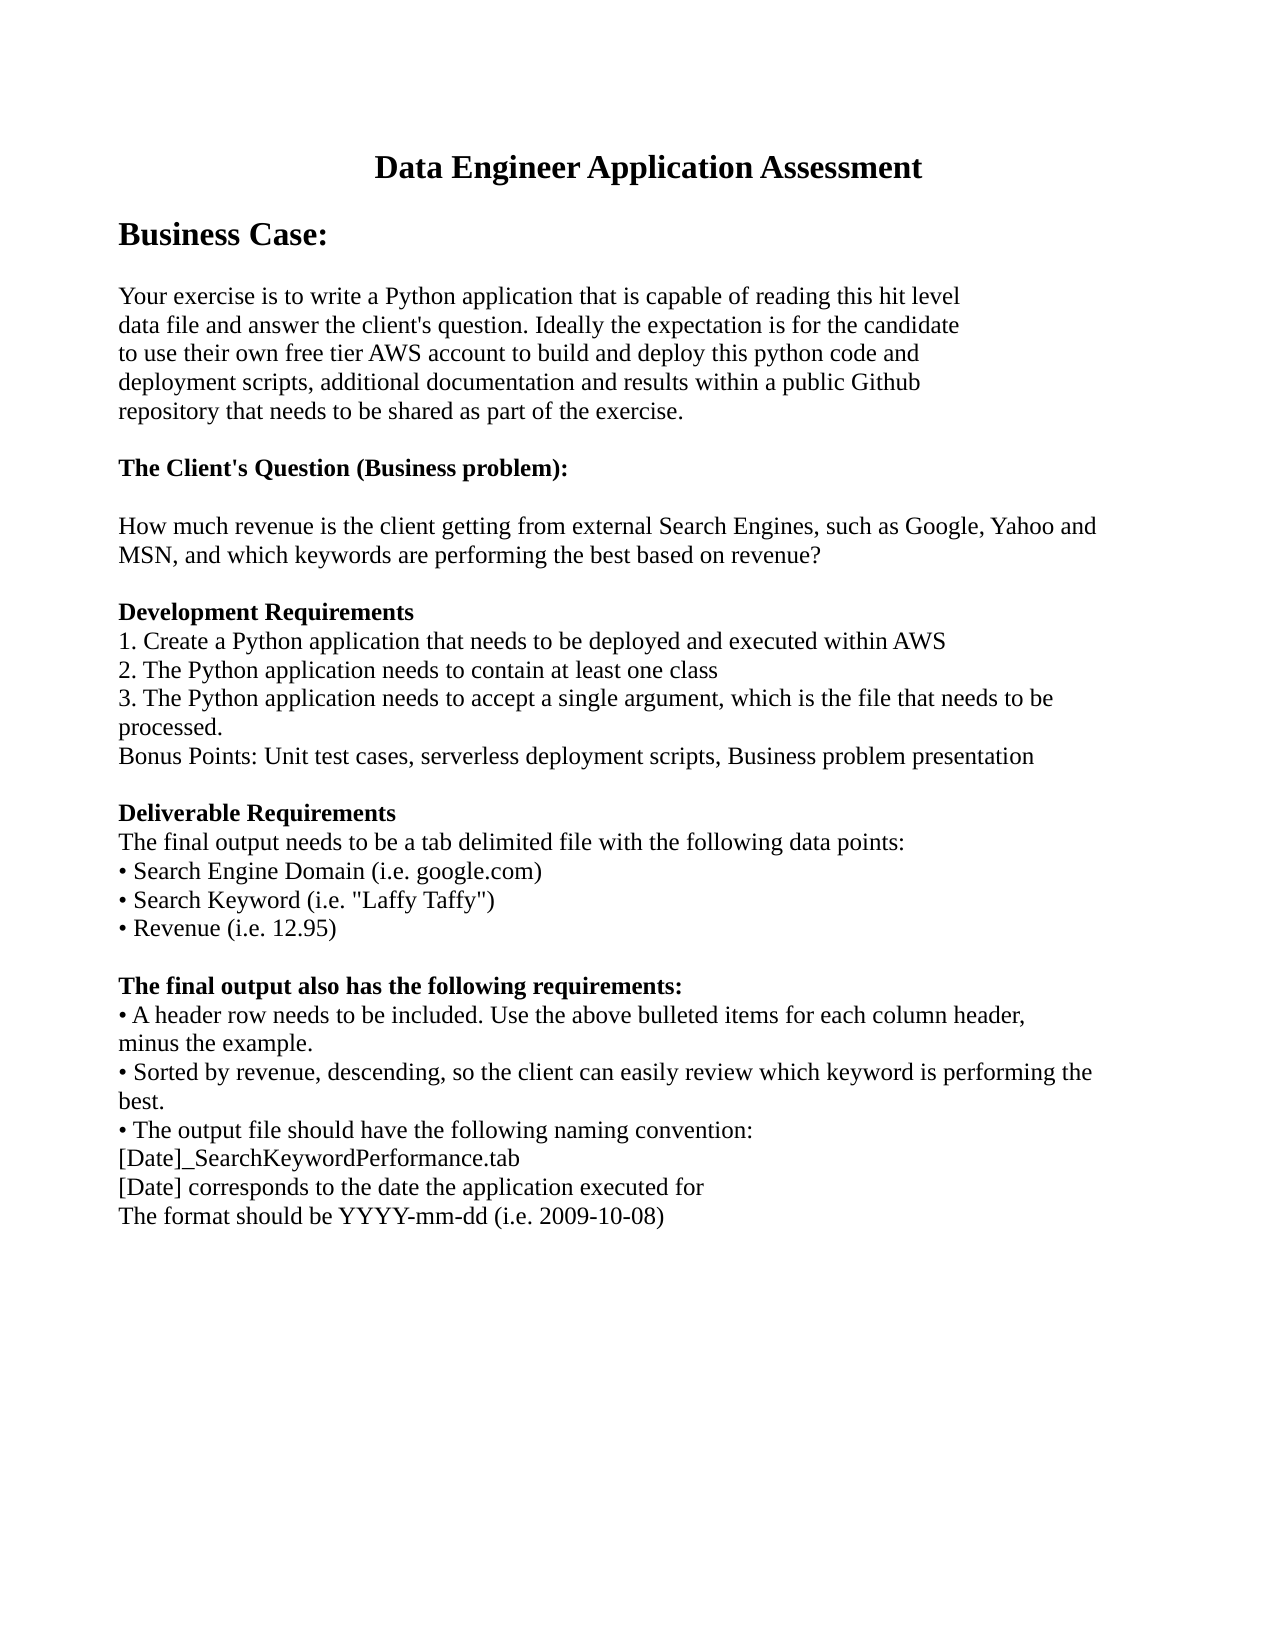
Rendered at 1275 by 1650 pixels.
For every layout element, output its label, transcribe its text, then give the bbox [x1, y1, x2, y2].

text repository that needs to be shared as part of the exercise. [118, 396, 1157, 425]
text [Date] corresponds to the date the application executed for [118, 1172, 1157, 1201]
text 1. Create a Python application that needs to be deployed and executed within AWS [118, 626, 1157, 655]
text deployment scripts, additional documentation and results within a public Github [118, 367, 1157, 396]
text processed. [118, 712, 1157, 741]
text Deliverable Requirements [118, 798, 1157, 827]
text Business Case: [118, 214, 1157, 252]
text • The output file should have the following naming convention: [118, 1115, 1157, 1143]
text • Search Keyword (i.e. "Laffy Taffy") [118, 885, 1157, 913]
text • Search Engine Domain (i.e. google.com) [118, 856, 1157, 885]
text minus the example. [118, 1028, 1157, 1057]
text • A header row needs to be included. Use the above bulleted items for each column header, [118, 1000, 1157, 1028]
text The final output needs to be a tab delimited file with the following data points: [118, 827, 1157, 856]
text The final output also has the following requirements: [118, 971, 1157, 1000]
text 3. The Python application needs to accept a single argument, which is the file that needs to be [118, 683, 1157, 712]
text • Revenue (i.e. 12.95) [118, 913, 1157, 942]
text The Client's Question (Business problem): [118, 453, 1157, 482]
text How much revenue is the client getting from external Search Engines, such as Google, Yahoo and [118, 511, 1157, 540]
text to use their own free tier AWS account to build and deploy this python code and [118, 338, 1157, 367]
text The format should be YYYY-mm-dd (i.e. 2009-10-08) [118, 1201, 1157, 1230]
text 2. The Python application needs to contain at least one class [118, 655, 1157, 683]
text Your exercise is to write a Python application that is capable of reading this hit level [118, 281, 1157, 310]
text Development Requirements [118, 597, 1157, 626]
text best. [118, 1086, 1157, 1115]
text • Sorted by revenue, descending, so the client can easily review which keyword is performing the [118, 1057, 1157, 1086]
text Bonus Points: Unit test cases, serverless deployment scripts, Business problem presentation [118, 741, 1157, 770]
text data file and answer the client's question. Ideally the expectation is for the candidate [118, 310, 1157, 338]
text MSN, and which keywords are performing the best based on revenue? [118, 540, 1157, 568]
text Data Engineer Application Assessment [118, 147, 1157, 185]
text [Date]_SearchKeywordPerformance.tab [118, 1143, 1157, 1172]
